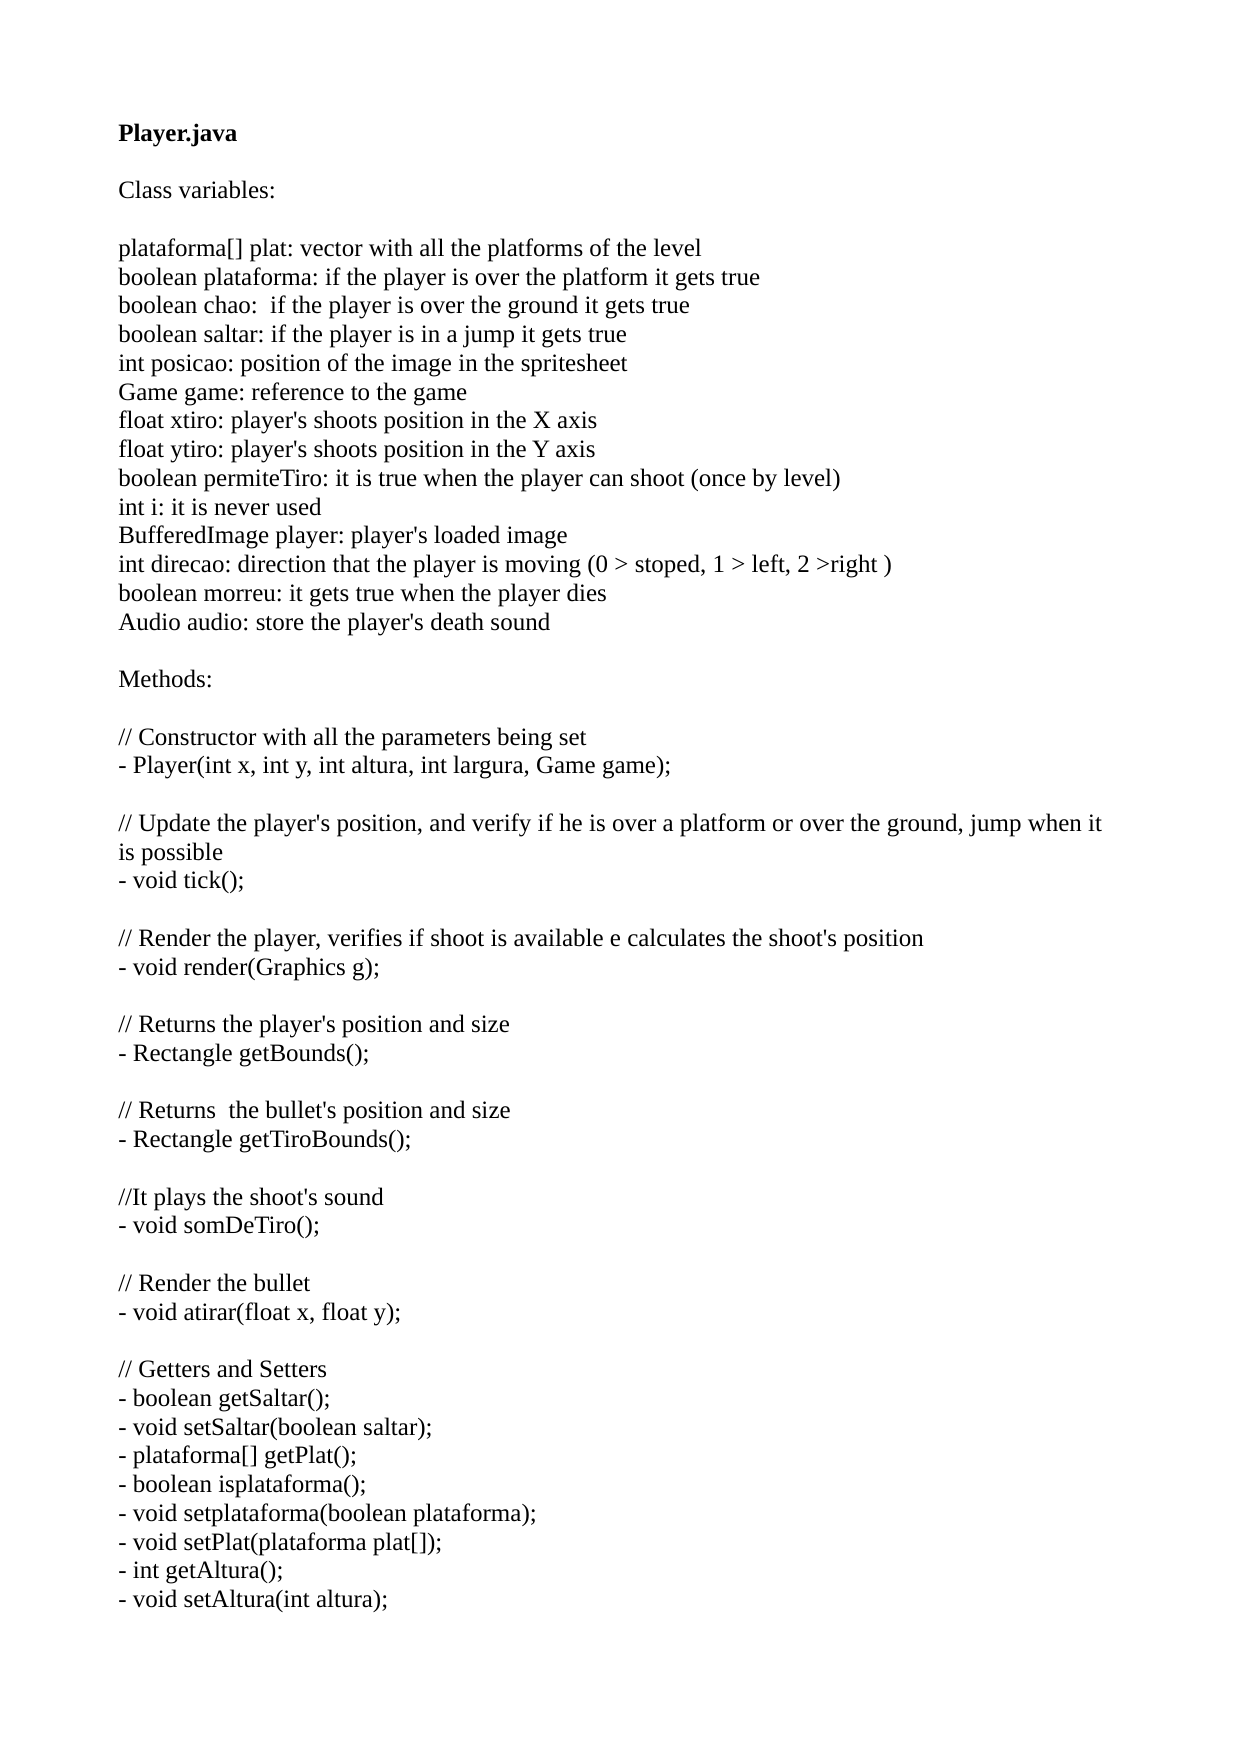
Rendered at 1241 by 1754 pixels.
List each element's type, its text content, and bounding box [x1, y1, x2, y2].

text boolean permiteTiro: it is true when the player can shoot (once by level) [118, 463, 1122, 492]
text // Returns the player's position and size [118, 1009, 1122, 1038]
text float ytiro: player's shoots position in the Y axis [118, 434, 1122, 463]
text BufferedImage player: player's loaded image [118, 521, 1122, 549]
text - void setPlat(plataforma plat[]); [118, 1527, 1122, 1556]
text float xtiro: player's shoots position in the X axis [118, 406, 1122, 434]
text - void setSaltar(boolean saltar); [118, 1412, 1122, 1441]
text - void render(Graphics g); [118, 952, 1122, 981]
text int posicao: position of the image in the spritesheet [118, 348, 1122, 377]
text // Render the bullet [118, 1268, 1122, 1297]
text - Player(int x, int y, int altura, int largura, Game game); [118, 751, 1122, 779]
text Audio audio: store the player's death sound [118, 607, 1122, 636]
text - boolean getSaltar(); [118, 1383, 1122, 1412]
text Methods: [118, 664, 1122, 693]
text - void somDeTiro(); [118, 1211, 1122, 1239]
text - int getAltura(); [118, 1556, 1122, 1584]
text - void setAltura(int altura); [118, 1584, 1122, 1613]
text - void setplataforma(boolean plataforma); [118, 1498, 1122, 1527]
text Player.java [118, 118, 1122, 147]
text // Constructor with all the parameters being set [118, 722, 1122, 751]
text //It plays the shoot's sound [118, 1182, 1122, 1211]
text boolean plataforma: if the player is over the platform it gets true [118, 262, 1122, 291]
text - void tick(); [118, 866, 1122, 894]
text - boolean isplataforma(); [118, 1469, 1122, 1498]
text boolean saltar: if the player is in a jump it gets true [118, 319, 1122, 348]
text // Returns the bullet's position and size [118, 1096, 1122, 1124]
text // Getters and Setters [118, 1354, 1122, 1383]
text boolean morreu: it gets true when the player dies [118, 578, 1122, 607]
text plataforma[] plat: vector with all the platforms of the level [118, 233, 1122, 262]
text int direcao: direction that the player is moving (0 > stoped, 1 > left, 2 >right ) [118, 549, 1122, 578]
text boolean chao: if the player is over the ground it gets true [118, 291, 1122, 319]
text Class variables: [118, 176, 1122, 204]
text int i: it is never used [118, 492, 1122, 521]
text // Render the player, verifies if shoot is available e calculates the shoot's position [118, 923, 1122, 952]
text - plataforma[] getPlat(); [118, 1441, 1122, 1469]
text - Rectangle getBounds(); [118, 1038, 1122, 1067]
text - Rectangle getTiroBounds(); [118, 1124, 1122, 1153]
text Game game: reference to the game [118, 377, 1122, 406]
text // Update the player's position, and verify if he is over a platform or over the ground, jump when it is possible [118, 808, 1122, 866]
text - void atirar(float x, float y); [118, 1297, 1122, 1326]
